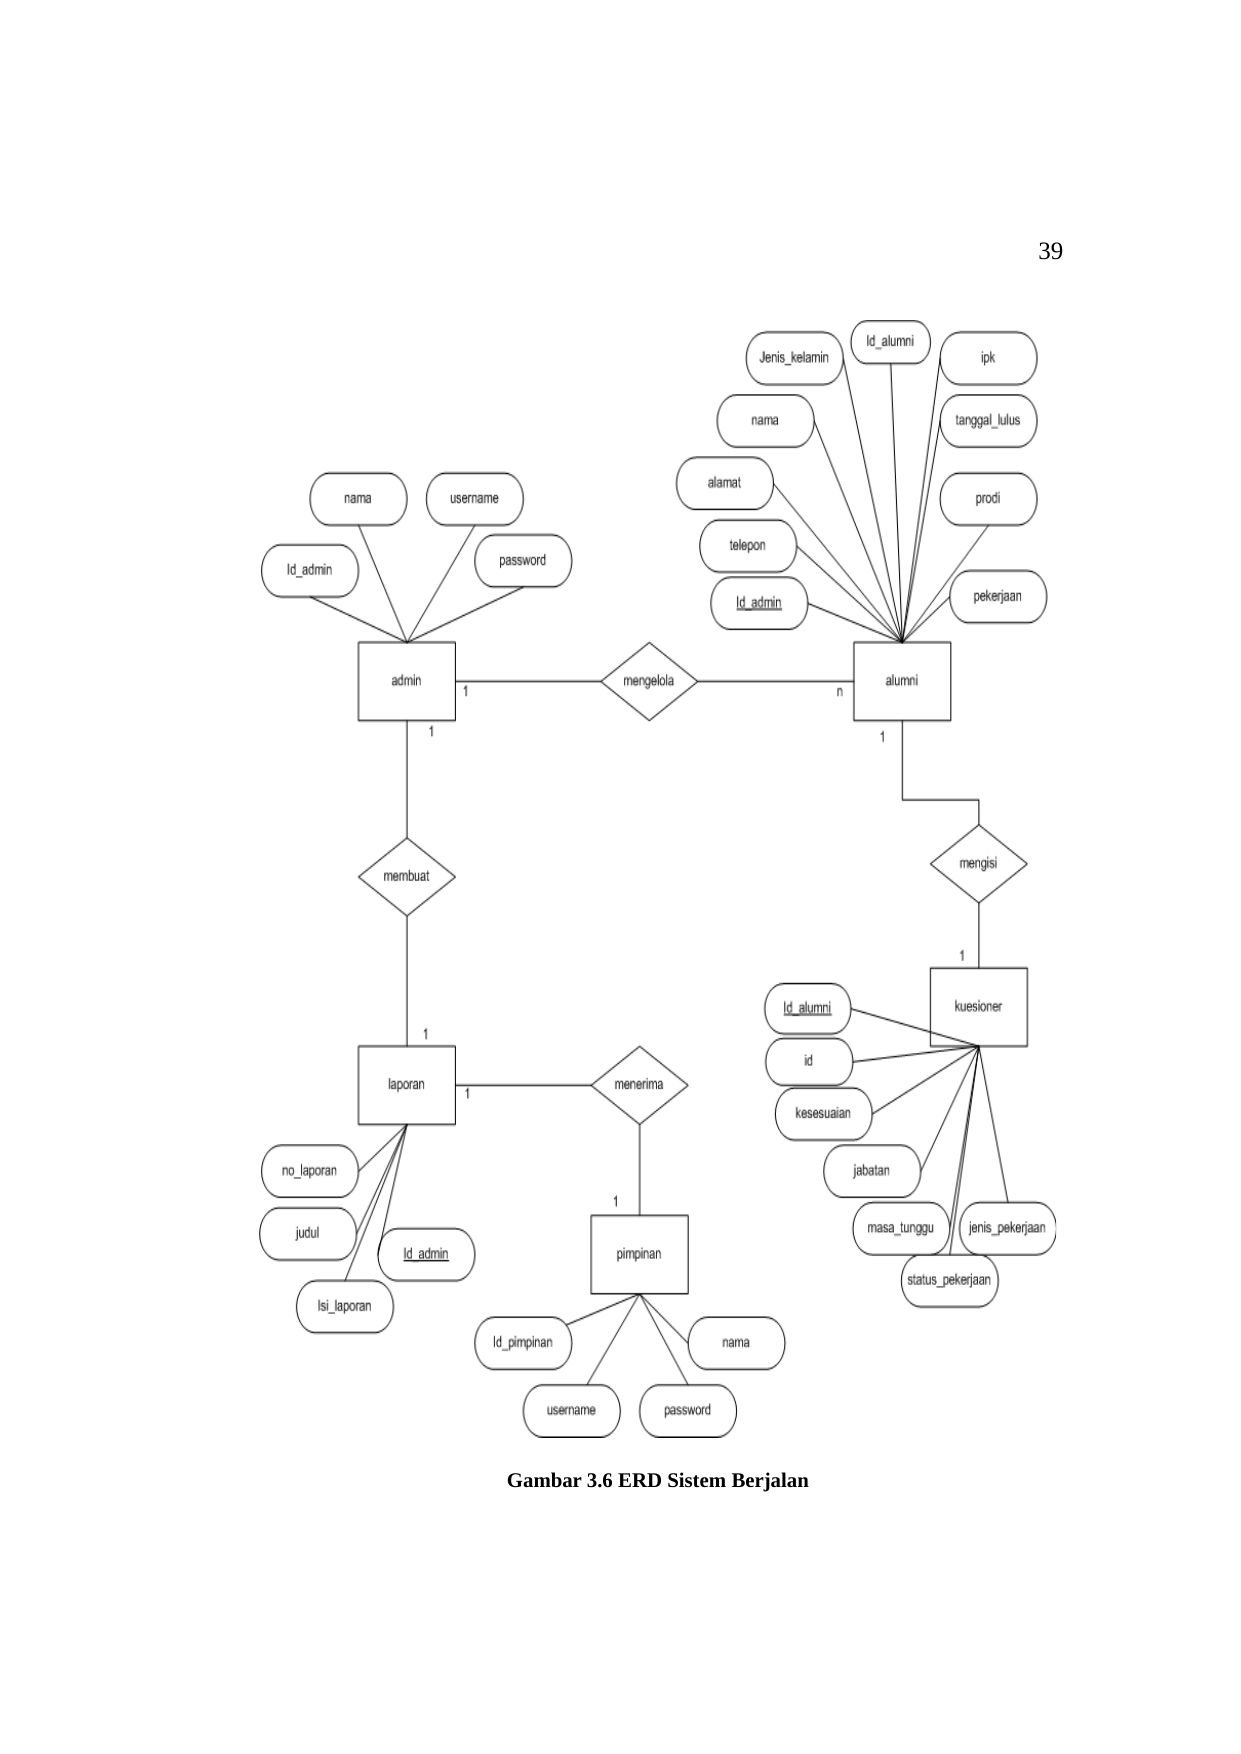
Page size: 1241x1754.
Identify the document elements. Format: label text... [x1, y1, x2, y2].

list Gambar 3.6 ERD Sistem Berjalan [259, 1468, 1056, 1492]
picture [259, 320, 1057, 1438]
